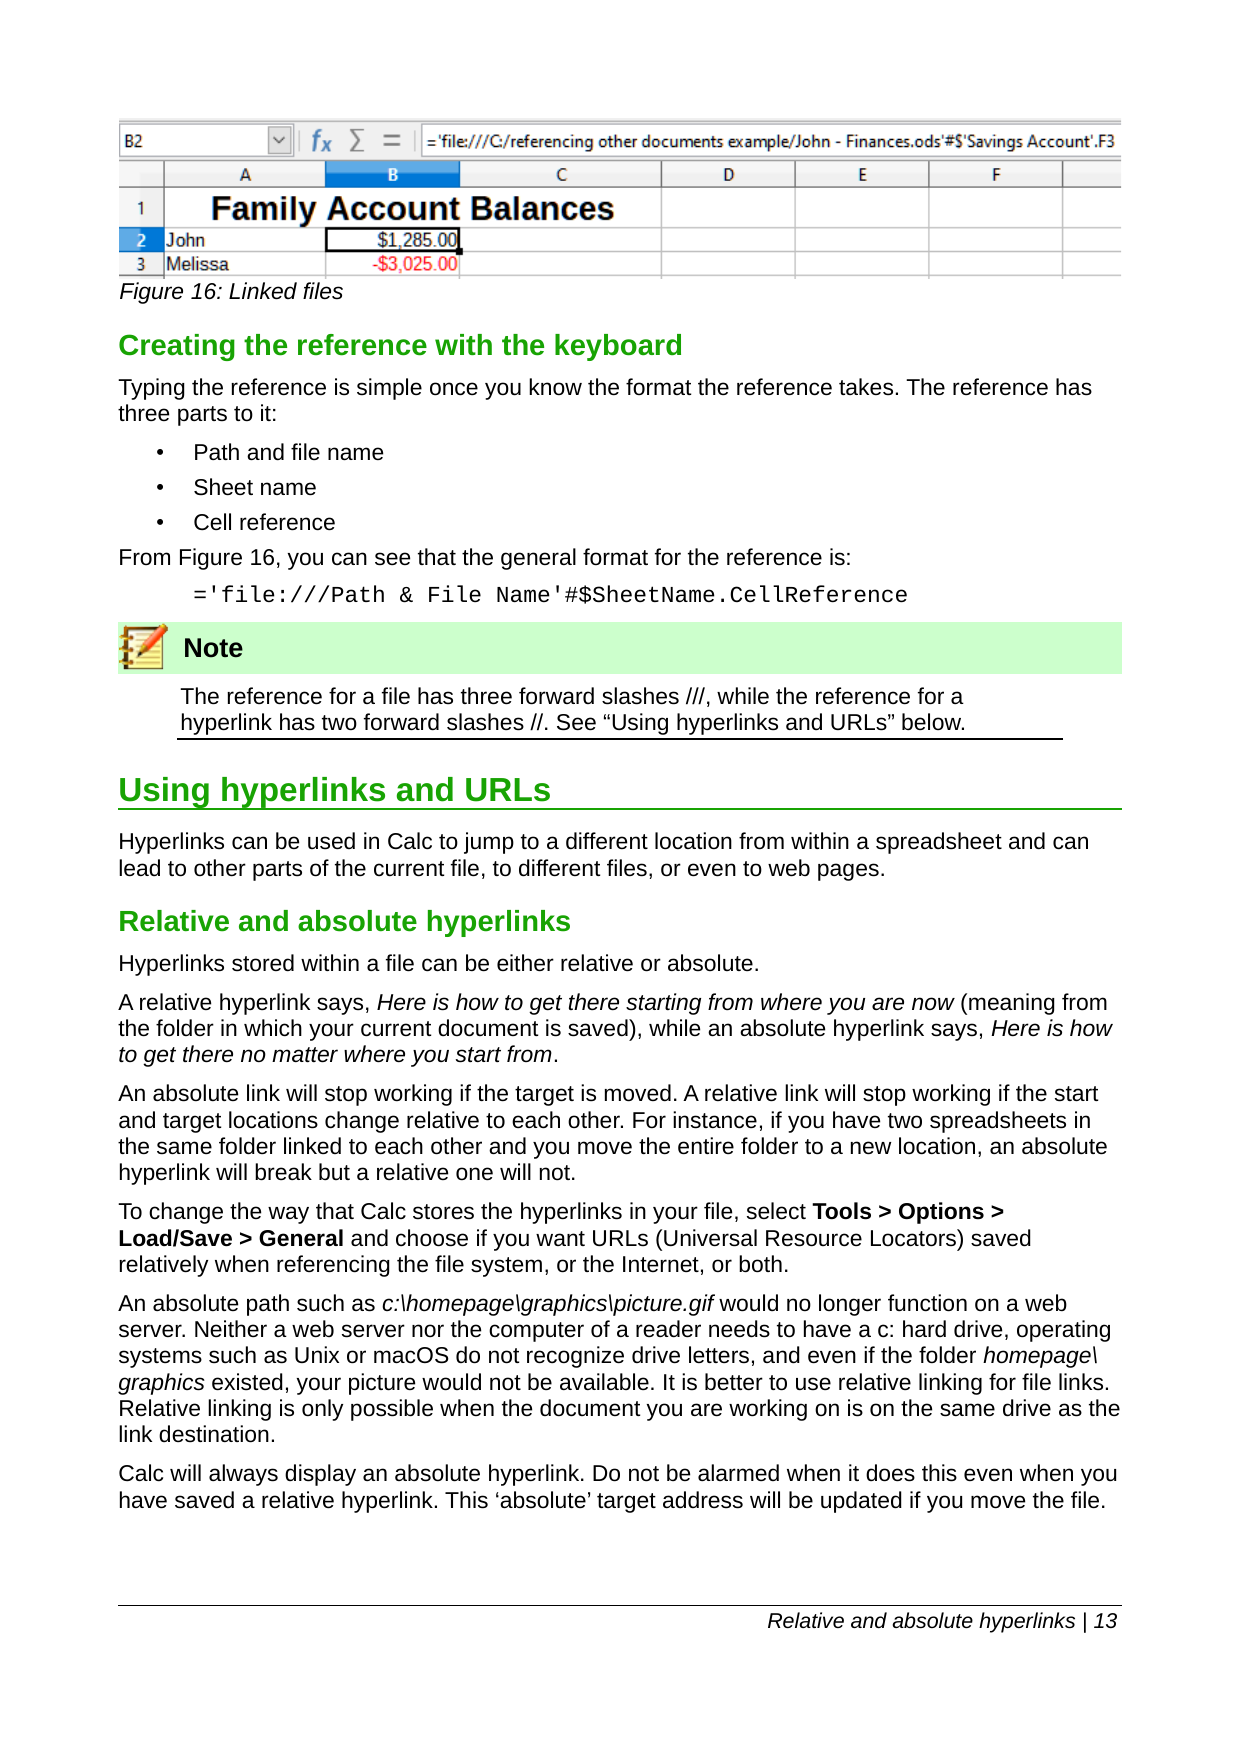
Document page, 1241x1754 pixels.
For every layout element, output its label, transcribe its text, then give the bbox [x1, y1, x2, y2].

subtitle Using hyperlinks and URLs [118, 770, 1122, 808]
text Figure 16: Linked files [119, 279, 1121, 304]
text Hyperlinks stored within a file can be either relative or absolute. [118, 950, 1122, 976]
list Sheet name [156, 474, 1122, 500]
text The reference for a file has three forward slashes ///, while the reference for a hyperlink has two forward slashes //. See “Using hyperlinks and URLs” below. [177, 679, 1063, 738]
text To change the way that Calc stores the hyperlinks in your file, select Tools > Options > Load/Save > General and choose if you want URLs (Universal Resource Locators) saved relatively when referencing the file system, or the Internet, or both. [118, 1198, 1122, 1277]
text An absolute path such as c:\homepage\graphics\picture.gif would no longer function on a web server. Neither a web server nor the computer of a reader needs to have a c: hard drive, operating systems such as Unix or macOS do not recognize drive letters, and even if the folder homepage\graphics existed, your picture would not be available. It is better to use relative linking for file links. Relative linking is only possible when the document you are working on is on the same drive as the link destination. [118, 1290, 1122, 1448]
text Hyperlinks can be used in Calc to jump to a different location from within a spreadsheet and can lead to other parts of the current file, to different files, or even to web pages. [118, 828, 1122, 881]
subtitle Note [118, 622, 1122, 674]
text Calc will always display an absolute hyperlink. Do not be alarmed when it does this even when you have saved a relative hyperlink. This ‘absolute’ target address will be updated if you move the file. [118, 1460, 1122, 1513]
text A relative hyperlink says, Here is how to get there starting from where you are now (meaning from the folder in which your current document is saved), while an absolute hyperlink says, Here is how to get there no matter where you start from. [118, 989, 1122, 1068]
subtitle Creating the reference with the keyboard [118, 328, 1122, 362]
text From Figure 16, you can see that the general format for the reference is: [118, 544, 1122, 571]
text ='file:///Path & File Name'#$SheetName.CellReference [193, 583, 1122, 609]
subtitle Relative and absolute hyperlinks [118, 904, 1122, 938]
picture [119, 118, 1122, 279]
list Cell reference [156, 509, 1122, 535]
list Typing the reference is simple once you know the format the reference takes. The reference has three parts to it: [118, 373, 1122, 426]
list Path and file name [156, 439, 1122, 465]
picture [119, 622, 170, 673]
text An absolute link will stop working if the target is moved. A relative link will stop working if the start and target locations change relative to each other. For instance, if you have two spreadsheets in the same folder linked to each other and you move the entire folder to a new location, an absolute hyperlink will break but a relative one will not. [118, 1080, 1122, 1186]
